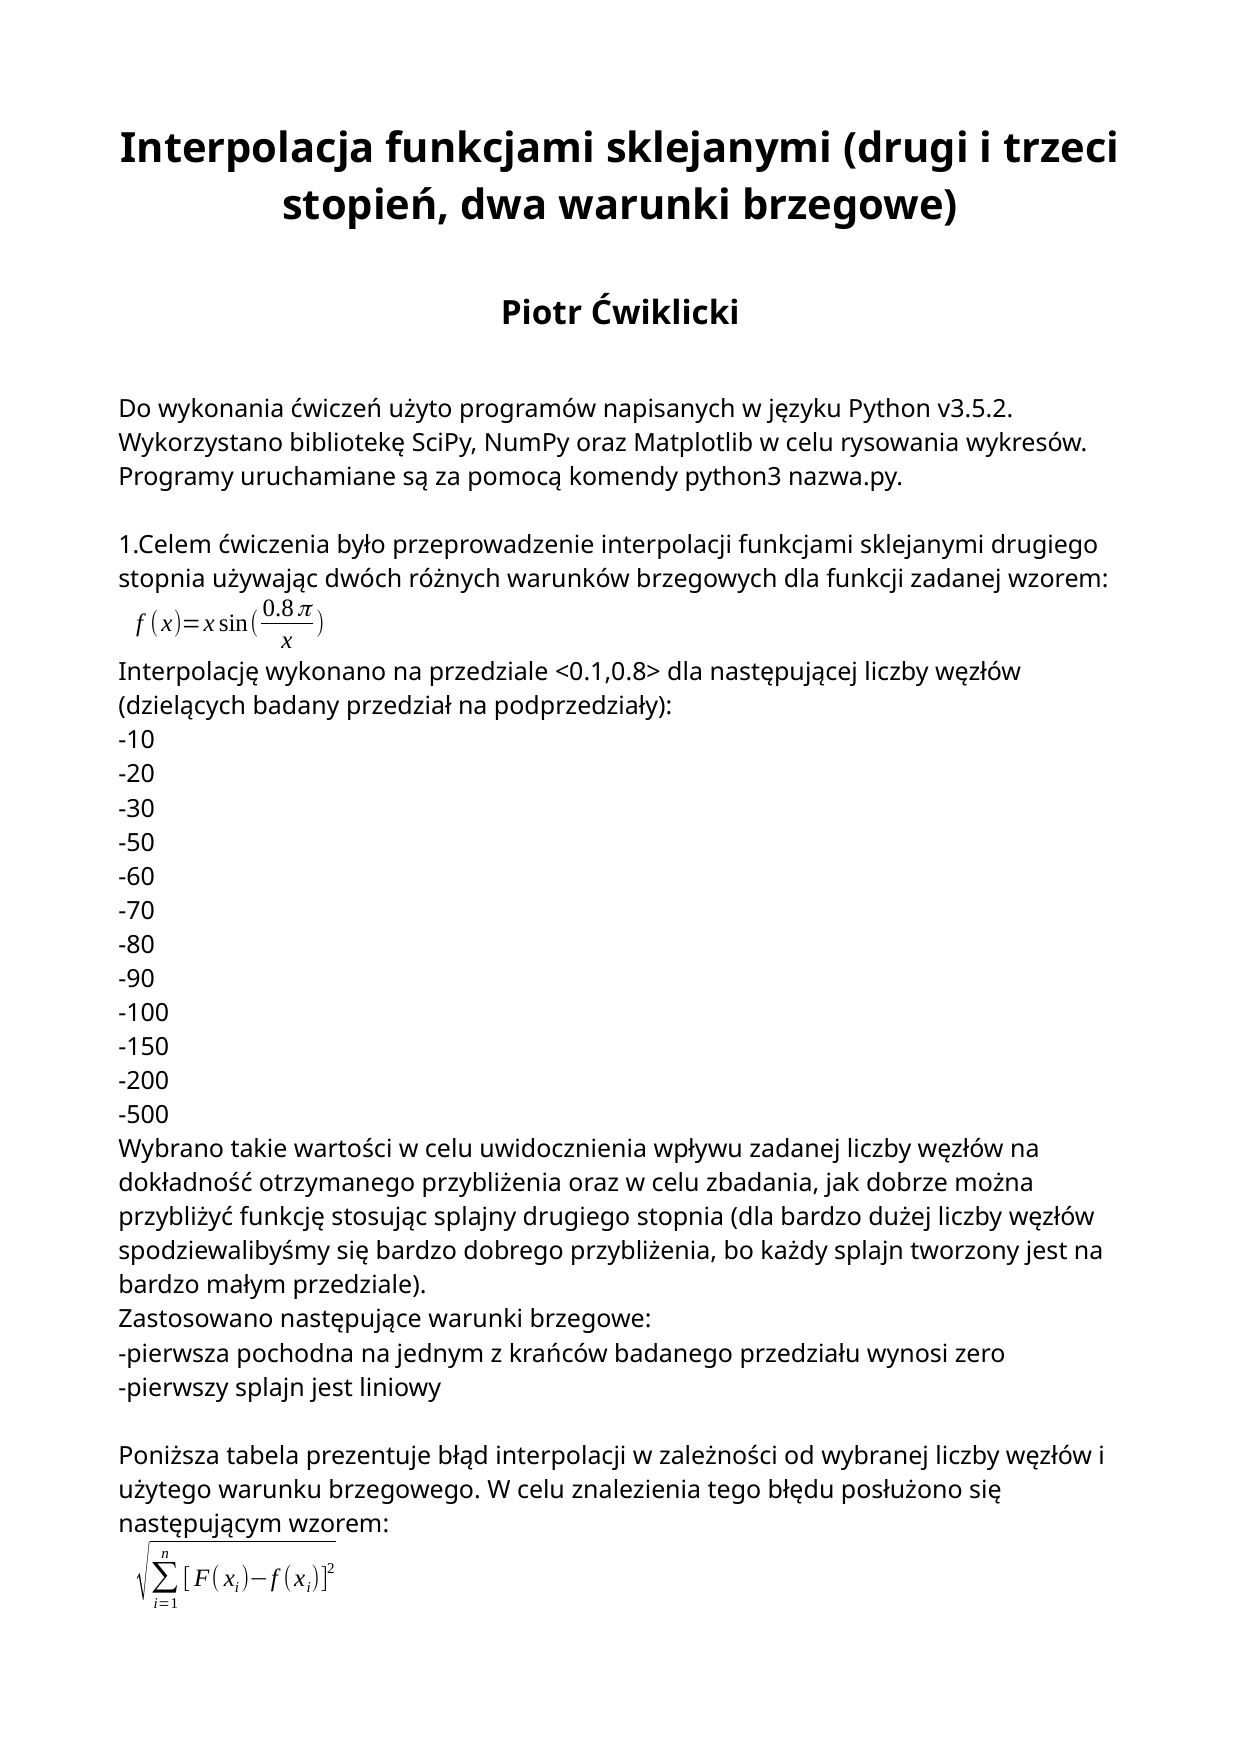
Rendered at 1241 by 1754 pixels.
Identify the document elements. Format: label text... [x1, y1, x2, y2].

text -70 [118, 892, 1122, 926]
text -60 [118, 858, 1122, 892]
text -pierwszy splajn jest liniowy [118, 1369, 1122, 1403]
text -20 [118, 756, 1122, 790]
text -50 [118, 824, 1122, 858]
text -500 [118, 1097, 1122, 1131]
text Piotr Ćwiklicki [118, 288, 1122, 334]
text Zastosowano następujące warunki brzegowe: [118, 1301, 1122, 1335]
text Wybrano takie wartości w celu uwidocznienia wpływu zadanej liczby węzłów na dokładność otrzymanego przybliżenia oraz w celu zbadania, jak dobrze można przybliżyć funkcję stosując splajny drugiego stopnia (dla bardzo dużej liczby węzłów spodziewalibyśmy się bardzo dobrego przybliżenia, bo każdy splajn tworzony jest na bardzo małym przedziale). [118, 1131, 1122, 1301]
text -90 [118, 961, 1122, 994]
text Poniższa tabela prezentuje błąd interpolacji w zależności od wybranej liczby węzłów i użytego warunku brzegowego. W celu znalezienia tego błędu posłużono się następującym wzorem: [118, 1437, 1122, 1539]
text Do wykonania ćwiczeń użyto programów napisanych w języku Python v3.5.2. Wykorzystano bibliotekę SciPy, NumPy oraz Matplotlib w celu rysowania wykresów. Programy uruchamiane są za pomocą komendy python3 nazwa.py. [118, 391, 1122, 493]
text -10 [118, 722, 1122, 756]
text -30 [118, 790, 1122, 824]
text -200 [118, 1063, 1122, 1097]
text 1.Celem ćwiczenia było przeprowadzenie interpolacji funkcjami sklejanymi drugiego stopnia używając dwóch różnych warunków brzegowych dla funkcji zadanej wzorem: [118, 527, 1122, 595]
text -150 [118, 1029, 1122, 1063]
text -pierwsza pochodna na jednym z krańców badanego przedziału wynosi zero [118, 1335, 1122, 1369]
text Interpolację wykonano na przedziale <0.1,0.8> dla następującej liczby węzłów (dzielących badany przedział na podprzedziały): [118, 654, 1122, 722]
text -80 [118, 926, 1122, 961]
text -100 [118, 994, 1122, 1029]
text Interpolacja funkcjami sklejanymi (drugi i trzeci stopień, dwa warunki brzegowe) [118, 118, 1122, 232]
